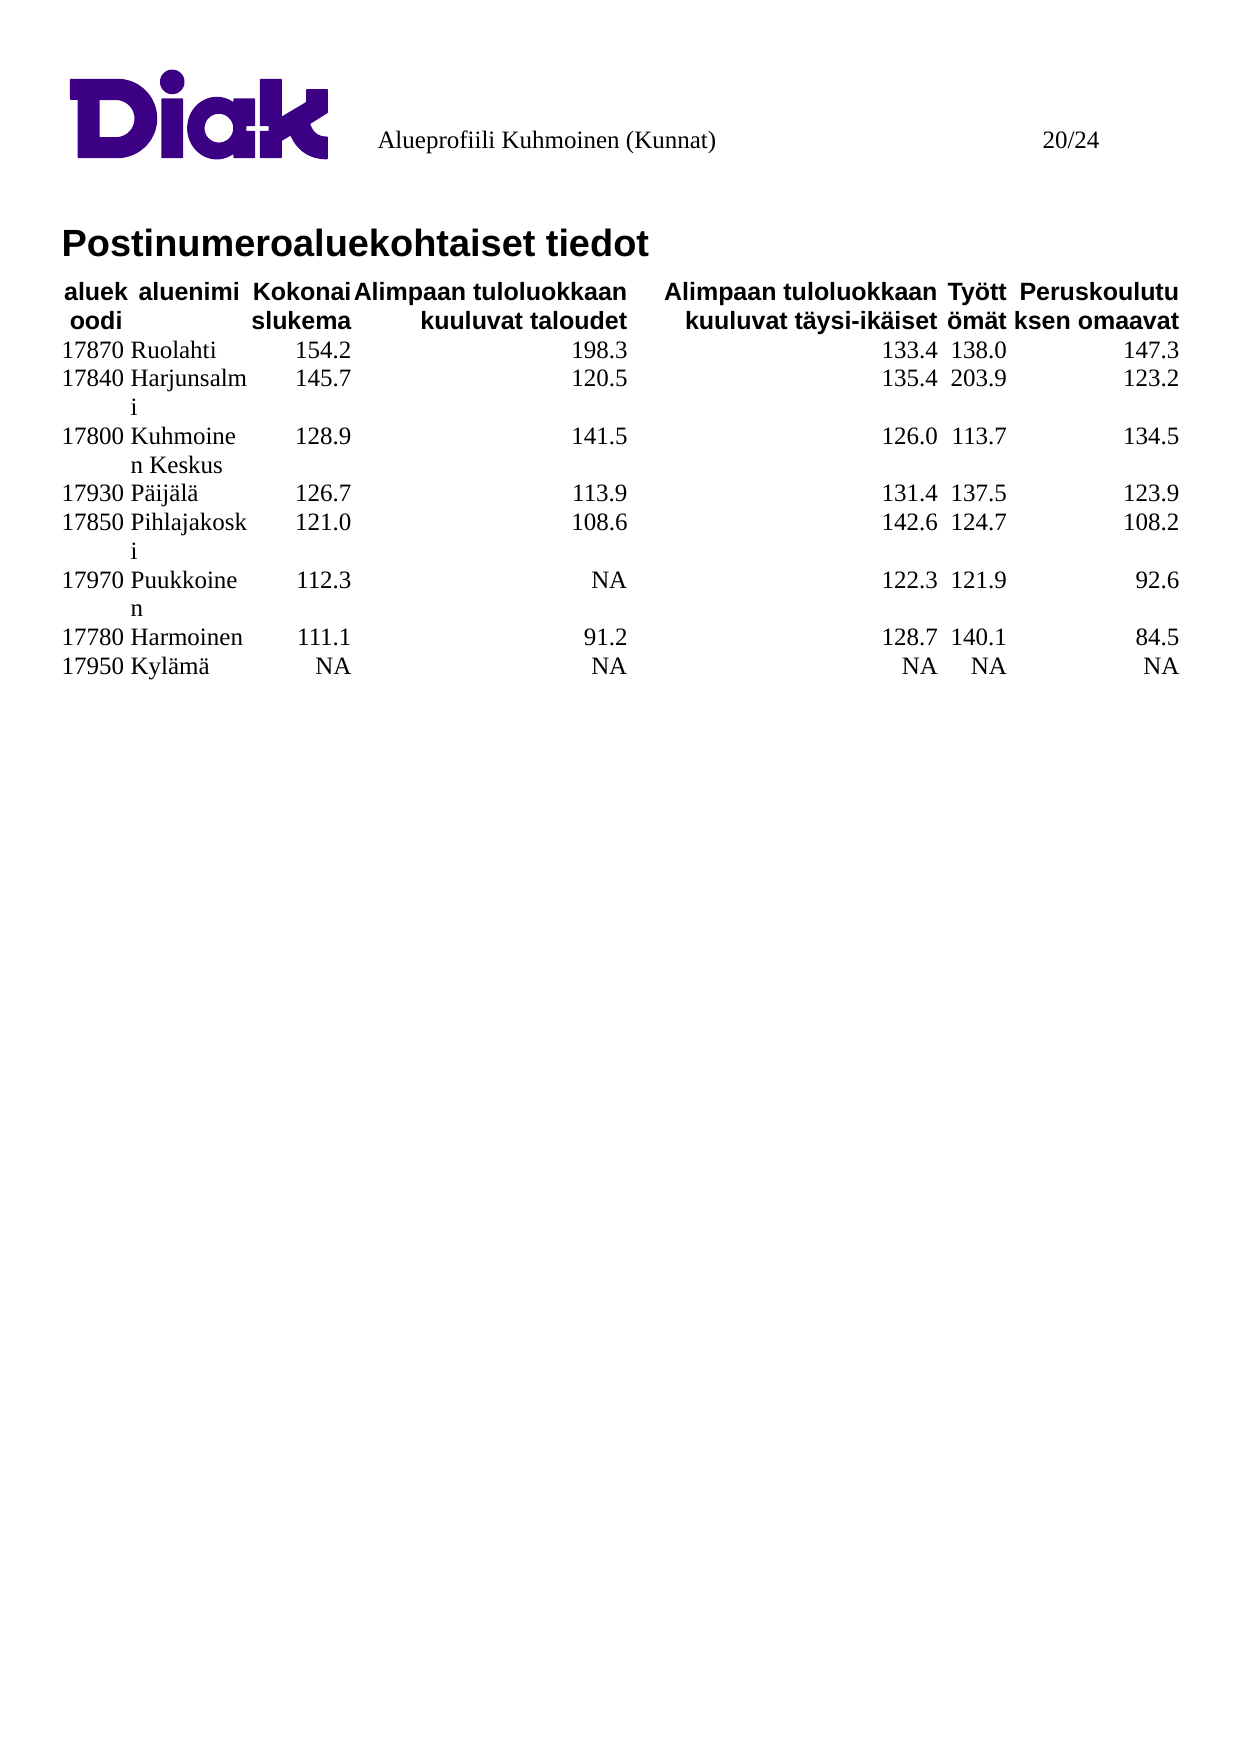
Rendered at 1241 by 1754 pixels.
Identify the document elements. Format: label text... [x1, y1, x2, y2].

table_header Peruskoulutuksen omaavat [1007, 277, 1179, 335]
table_cell 120.5 [351, 364, 627, 421]
table_cell 121.0 [248, 507, 351, 565]
table_cell 137.5 [938, 479, 1007, 507]
table_header Alimpaan tuloluokkaan kuuluvat täysi-ikäiset [627, 277, 938, 335]
table_cell 17850 [61, 507, 130, 565]
table_header Työttömät [938, 277, 1007, 335]
table_cell 126.7 [248, 479, 351, 507]
table_cell 141.5 [351, 421, 627, 478]
table_cell Harmoinen [130, 622, 248, 651]
table_cell 203.9 [938, 364, 1007, 421]
table_cell 111.1 [248, 622, 351, 651]
table_cell Kylämä [130, 651, 248, 680]
table_cell NA [248, 651, 351, 680]
table_cell Puukkoinen [130, 565, 248, 622]
table_cell 17950 [61, 651, 130, 680]
table_cell NA [1007, 651, 1179, 680]
table_cell 84.5 [1007, 622, 1179, 651]
table_cell 113.7 [938, 421, 1007, 478]
table_cell 112.3 [248, 565, 351, 622]
table_cell NA [351, 651, 627, 680]
table_cell 128.9 [248, 421, 351, 478]
table_cell 142.6 [627, 507, 938, 565]
table_cell Kuhmoinen Keskus [130, 421, 248, 478]
table_cell 123.2 [1007, 364, 1179, 421]
table_cell 126.0 [627, 421, 938, 478]
table_cell 145.7 [248, 364, 351, 421]
table_cell NA [351, 565, 627, 622]
table_cell 140.1 [938, 622, 1007, 651]
table_cell 108.6 [351, 507, 627, 565]
table_cell 138.0 [938, 335, 1007, 363]
table_cell 134.5 [1007, 421, 1179, 478]
table_cell 92.6 [1007, 565, 1179, 622]
table_cell Ruolahti [130, 335, 248, 363]
table_cell 147.3 [1007, 335, 1179, 363]
table_cell 131.4 [627, 479, 938, 507]
table_header aluekoodi [61, 277, 130, 335]
table_cell Päijälä [130, 479, 248, 507]
table_header Alimpaan tuloluokkaan kuuluvat taloudet [351, 277, 627, 335]
table_cell 198.3 [351, 335, 627, 363]
table_cell Harjunsalmi [130, 364, 248, 421]
table_cell 17800 [61, 421, 130, 478]
table_cell 121.9 [938, 565, 1007, 622]
table_header Kokonaislukema [248, 277, 351, 335]
table_cell 17780 [61, 622, 130, 651]
table_cell 17870 [61, 335, 130, 363]
table_cell 154.2 [248, 335, 351, 363]
subtitle Postinumeroaluekohtaiset tiedot [61, 221, 1179, 265]
table_cell 123.9 [1007, 479, 1179, 507]
table_header aluenimi [130, 277, 248, 335]
table_cell NA [627, 651, 938, 680]
table_cell NA [938, 651, 1007, 680]
table_cell 17840 [61, 364, 130, 421]
table_cell 17930 [61, 479, 130, 507]
table_cell 124.7 [938, 507, 1007, 565]
table_cell Pihlajakoski [130, 507, 248, 565]
table_cell 133.4 [627, 335, 938, 363]
table_cell 135.4 [627, 364, 938, 421]
table_cell 113.9 [351, 479, 627, 507]
table_cell 128.7 [627, 622, 938, 651]
table_cell 108.2 [1007, 507, 1179, 565]
table_cell 91.2 [351, 622, 627, 651]
table_cell 122.3 [627, 565, 938, 622]
table_cell 17970 [61, 565, 130, 622]
